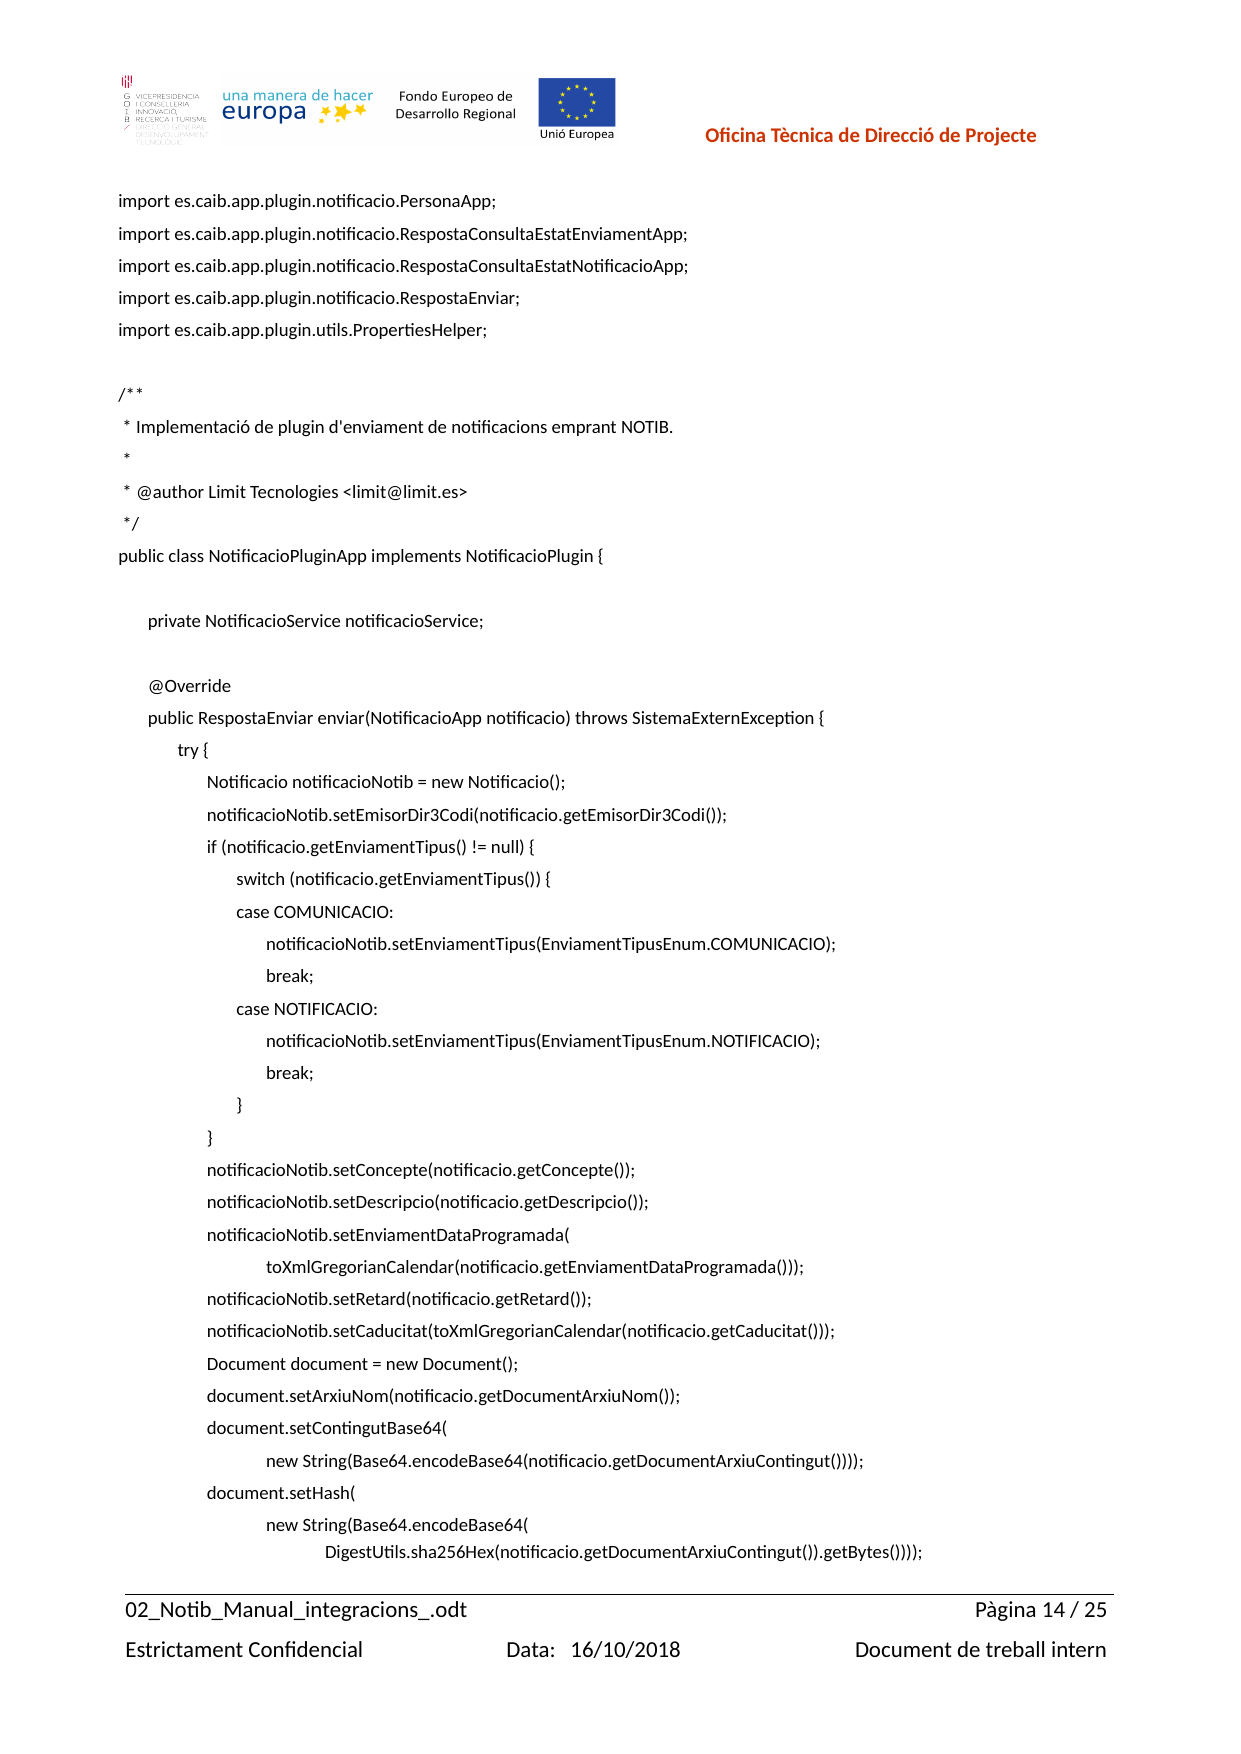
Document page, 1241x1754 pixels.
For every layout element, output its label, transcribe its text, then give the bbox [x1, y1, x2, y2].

text notificacioNotib.setConcepte(notificacio.getConcepte()); [118, 1158, 1122, 1181]
text break; [118, 964, 1122, 987]
text private NotificacioService notificacioService; [118, 609, 1122, 632]
text case COMUNICACIO: [118, 900, 1122, 923]
text toXmlGregorianCalendar(notificacio.getEnviamentDataProgramada())); [118, 1255, 1122, 1278]
text * [118, 448, 1122, 471]
text Notificacio notificacioNotib = new Notificacio(); [118, 771, 1122, 794]
text notificacioNotib.setEnviamentTipus(EnviamentTipusEnum.COMUNICACIO); [118, 932, 1122, 955]
picture [219, 73, 621, 147]
text document.setContingutBase64( [118, 1417, 1122, 1439]
text Document document = new Document(); [118, 1352, 1122, 1375]
text if (notificacio.getEnviamentTipus() != null) { [118, 835, 1122, 858]
text notificacioNotib.setEnviamentDataProgramada( [118, 1223, 1122, 1246]
text case NOTIFICACIO: [118, 997, 1122, 1020]
text import es.caib.app.plugin.utils.PropertiesHelper; [118, 319, 1122, 342]
text public class NotificacioPluginApp implements NotificacioPlugin { [118, 545, 1122, 568]
text document.setHash( [118, 1481, 1122, 1504]
text switch (notificacio.getEnviamentTipus()) { [118, 868, 1122, 891]
text notificacioNotib.setCaducitat(toXmlGregorianCalendar(notificacio.getCaducitat())); [118, 1320, 1122, 1343]
text * Implementació de plugin d'enviament de notificacions emprant NOTIB. [118, 416, 1122, 438]
text import es.caib.app.plugin.notificacio.RespostaEnviar; [118, 286, 1122, 309]
text try { [118, 738, 1122, 761]
text import es.caib.app.plugin.notificacio.PersonaApp; [118, 189, 1122, 212]
text notificacioNotib.setRetard(notificacio.getRetard()); [118, 1287, 1122, 1310]
text * @author Limit Tecnologies <limit@limit.es> [118, 480, 1122, 503]
text import es.caib.app.plugin.notificacio.RespostaConsultaEstatEnviamentApp; [118, 222, 1122, 245]
text public RespostaEnviar enviar(NotificacioApp notificacio) throws SistemaExternException { [118, 706, 1122, 729]
text break; [118, 1061, 1122, 1084]
text notificacioNotib.setDescripcio(notificacio.getDescripcio()); [118, 1191, 1122, 1213]
text } [118, 1126, 1122, 1149]
text import es.caib.app.plugin.notificacio.RespostaConsultaEstatNotificacioApp; [118, 254, 1122, 277]
text } [118, 1094, 1122, 1117]
text new String(Base64.encodeBase64( DigestUtils.sha256Hex(notificacio.getDocumentArxiuContingut()).getBytes()))); [118, 1513, 1122, 1563]
text */ [118, 512, 1122, 535]
text @Override [118, 674, 1122, 697]
text document.setArxiuNom(notificacio.getDocumentArxiuNom()); [118, 1384, 1122, 1407]
text notificacioNotib.setEnviamentTipus(EnviamentTipusEnum.NOTIFICACIO); [118, 1029, 1122, 1052]
text /** [118, 383, 1122, 406]
picture [118, 73, 213, 147]
text new String(Base64.encodeBase64(notificacio.getDocumentArxiuContingut()))); [118, 1449, 1122, 1472]
text notificacioNotib.setEmisorDir3Codi(notificacio.getEmisorDir3Codi()); [118, 803, 1122, 826]
